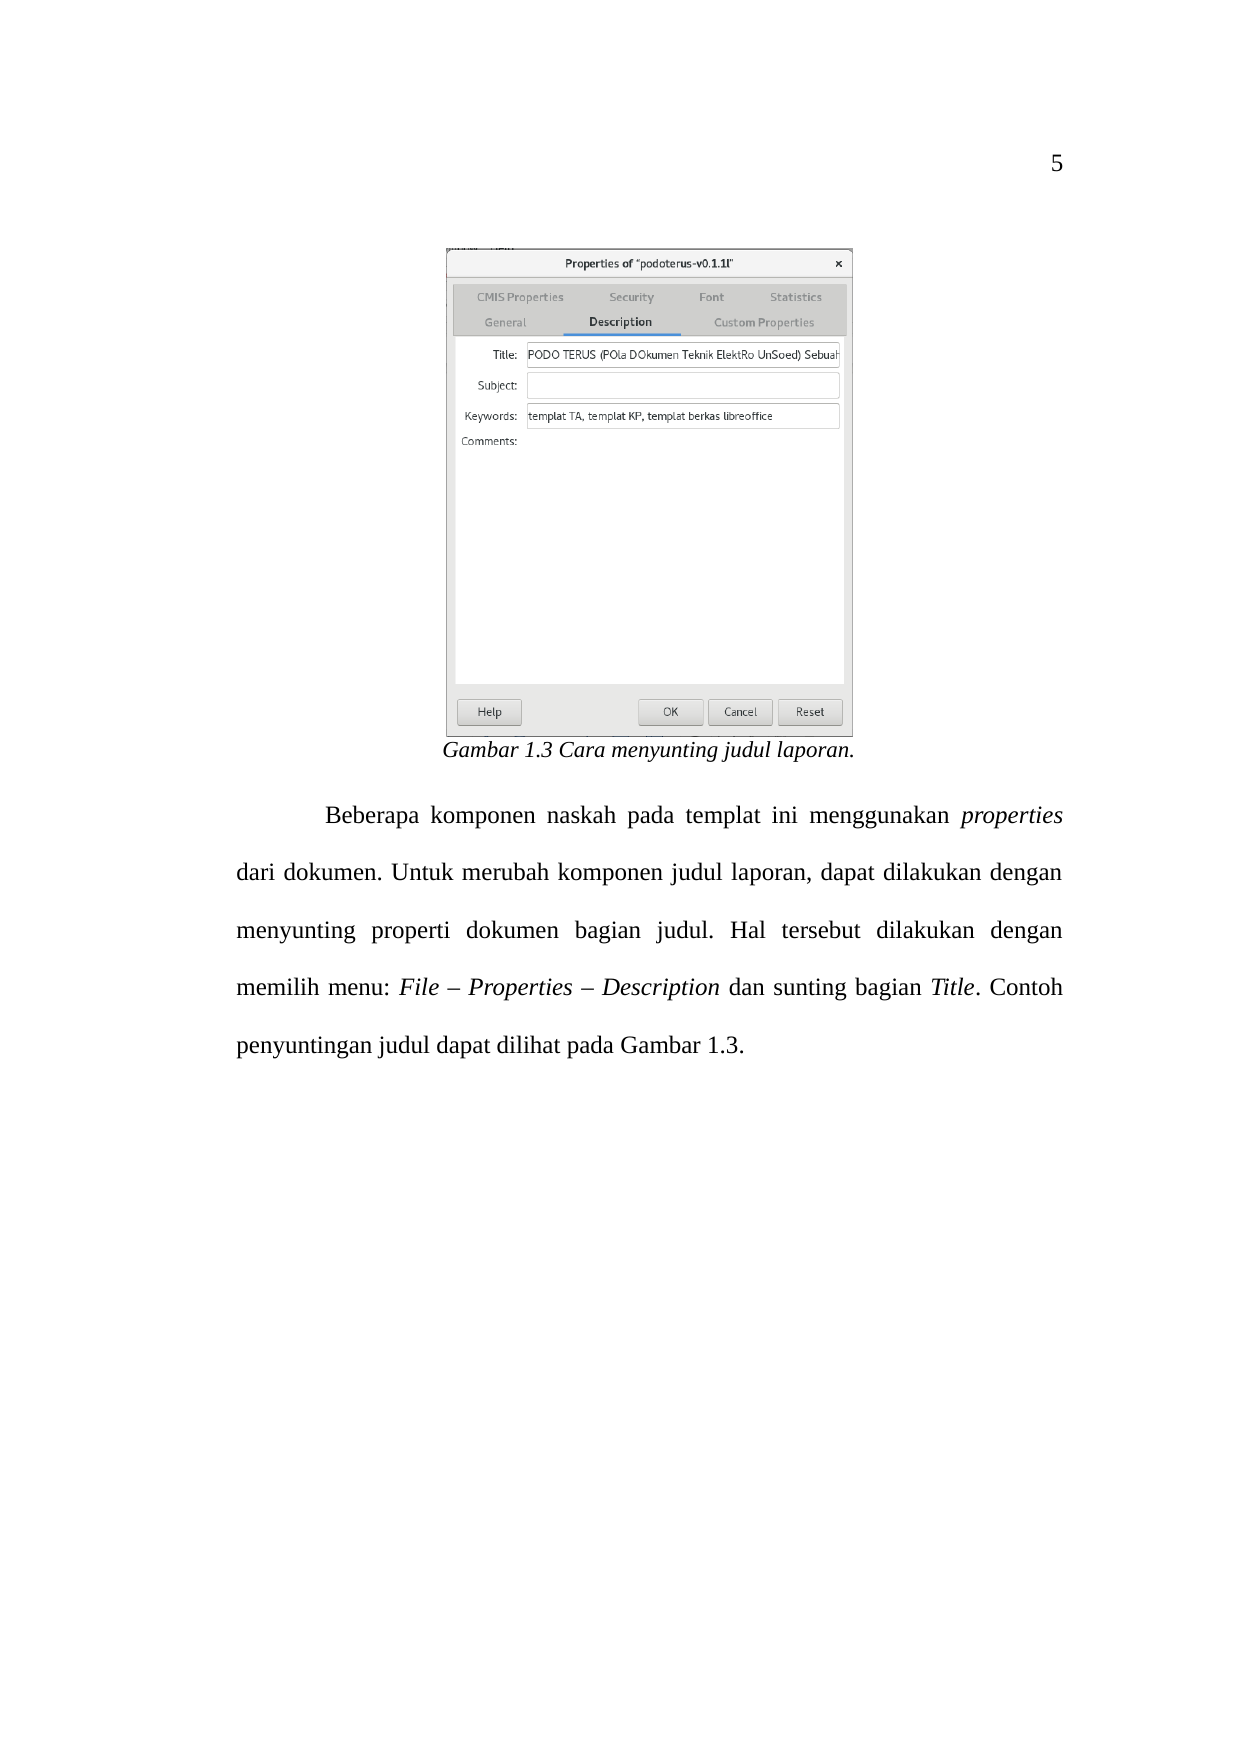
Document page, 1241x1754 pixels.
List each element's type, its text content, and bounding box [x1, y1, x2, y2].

text Beberapa komponen naskah pada templat ini menggunakan properties dari dokumen. Untuk merubah komponen judul laporan, dapat dilakukan dengan menyunting properti dokumen bagian judul. Hal tersebut dilakukan dengan memilih menu: File – Properties – Description dan sunting bagian Title. Contoh penyuntingan judul dapat dilihat pada Gambar 1.3. [236, 800, 1063, 1058]
picture [446, 248, 853, 737]
text Gambar 1.3 Cara menyunting judul laporan. [405, 249, 894, 762]
